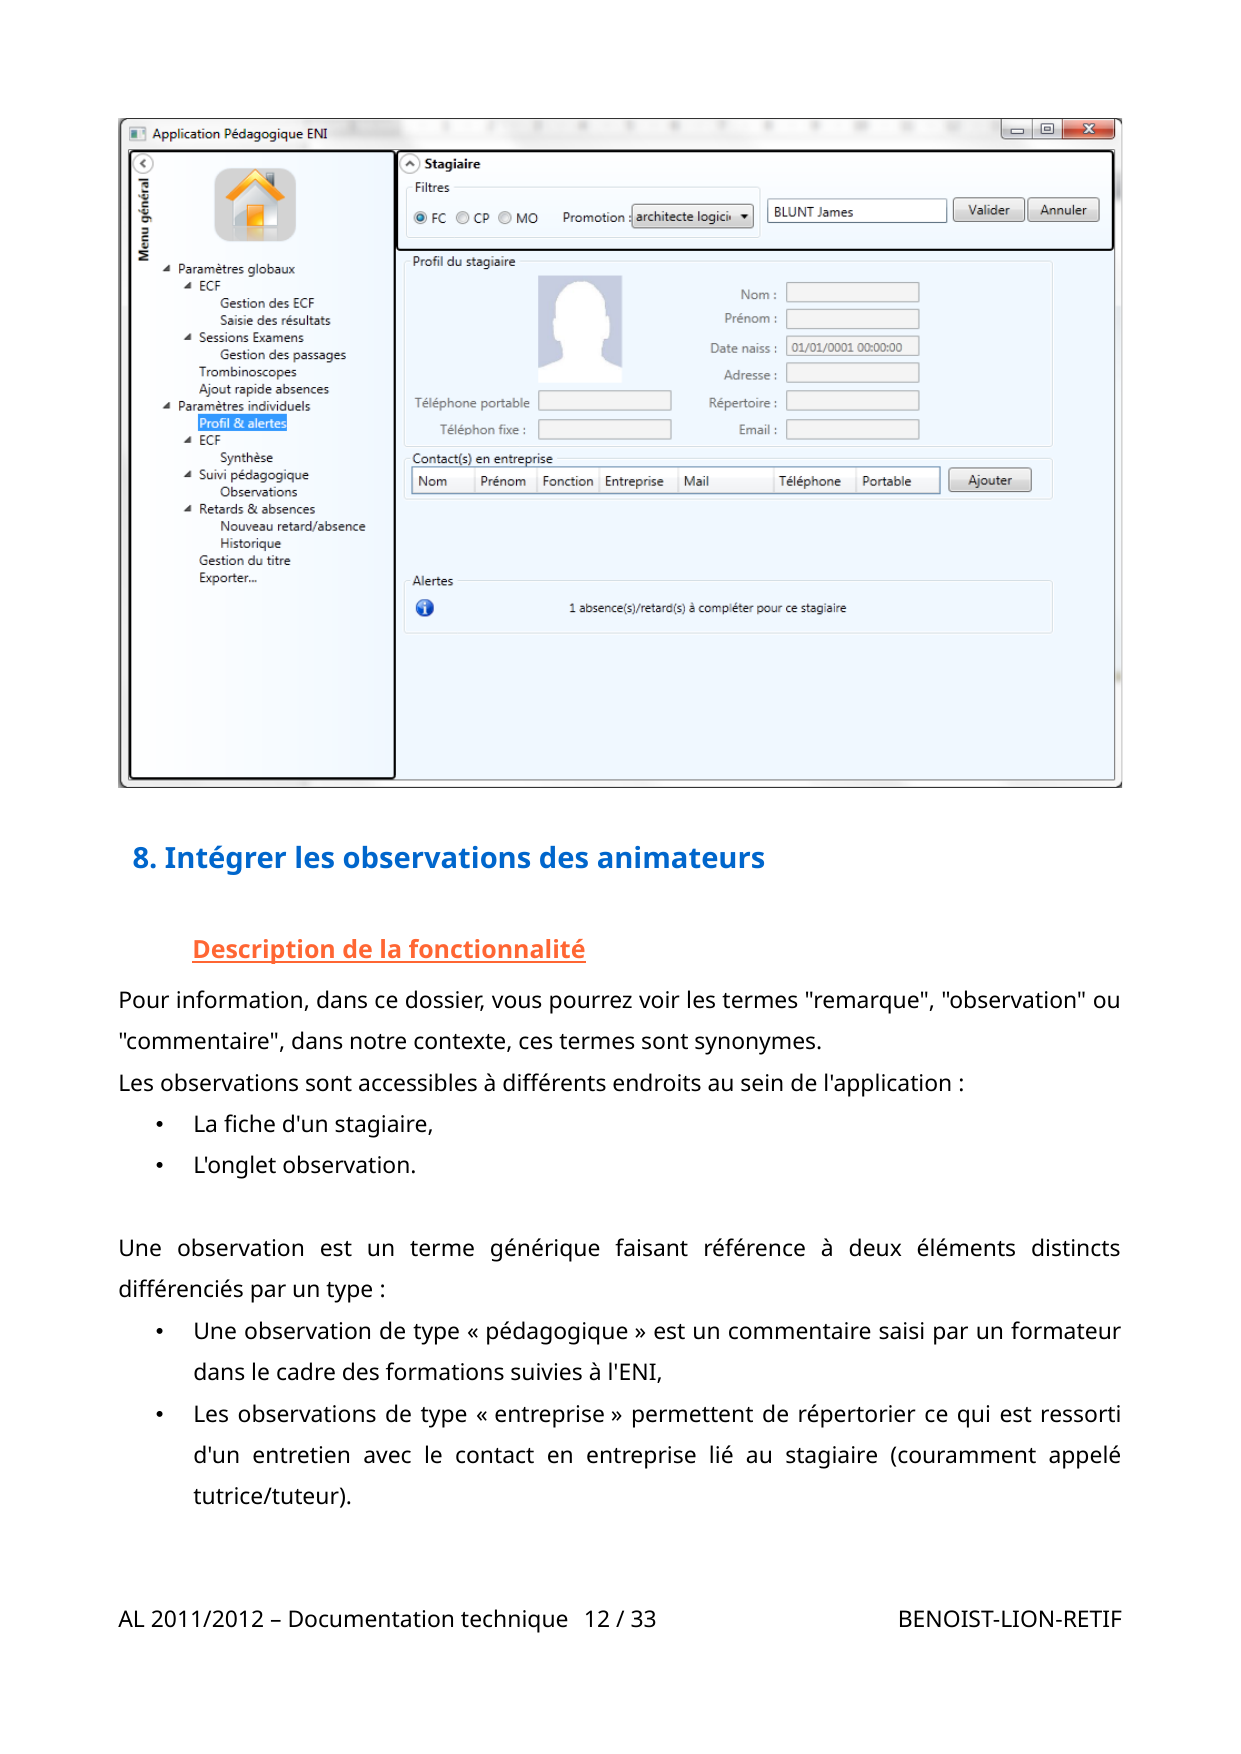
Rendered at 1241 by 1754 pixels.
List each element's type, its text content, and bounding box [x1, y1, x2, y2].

list L'onglet observation. [156, 1141, 1122, 1182]
text Pour information, dans ce dossier, vous pourrez voir les termes "remarque", "observation" ou "commentaire", dans notre contexte, ces termes sont synonymes. [118, 975, 1122, 1058]
list Les observations de type « entreprise » permettent de répertorier ce qui est ressorti d'un entretien avec le contact en entreprise lié au stagiaire (couramment appelé tutrice/tuteur). [156, 1389, 1122, 1513]
text Une observation est un terme générique faisant référence à deux éléments distincts différenciés par un type : [118, 1223, 1122, 1306]
picture [118, 118, 1123, 788]
list La fiche d'un stagiaire, [156, 1099, 1122, 1141]
list Une observation de type « pédagogique » est un commentaire saisi par un formateur dans le cadre des formations suivies à l'ENI, [156, 1306, 1122, 1389]
subtitle 8. Intégrer les observations des animateurs [132, 837, 1122, 877]
subtitle Description de la fonctionnalité [118, 926, 1122, 967]
text Les observations sont accessibles à différents endroits au sein de l'application : [118, 1058, 1122, 1099]
